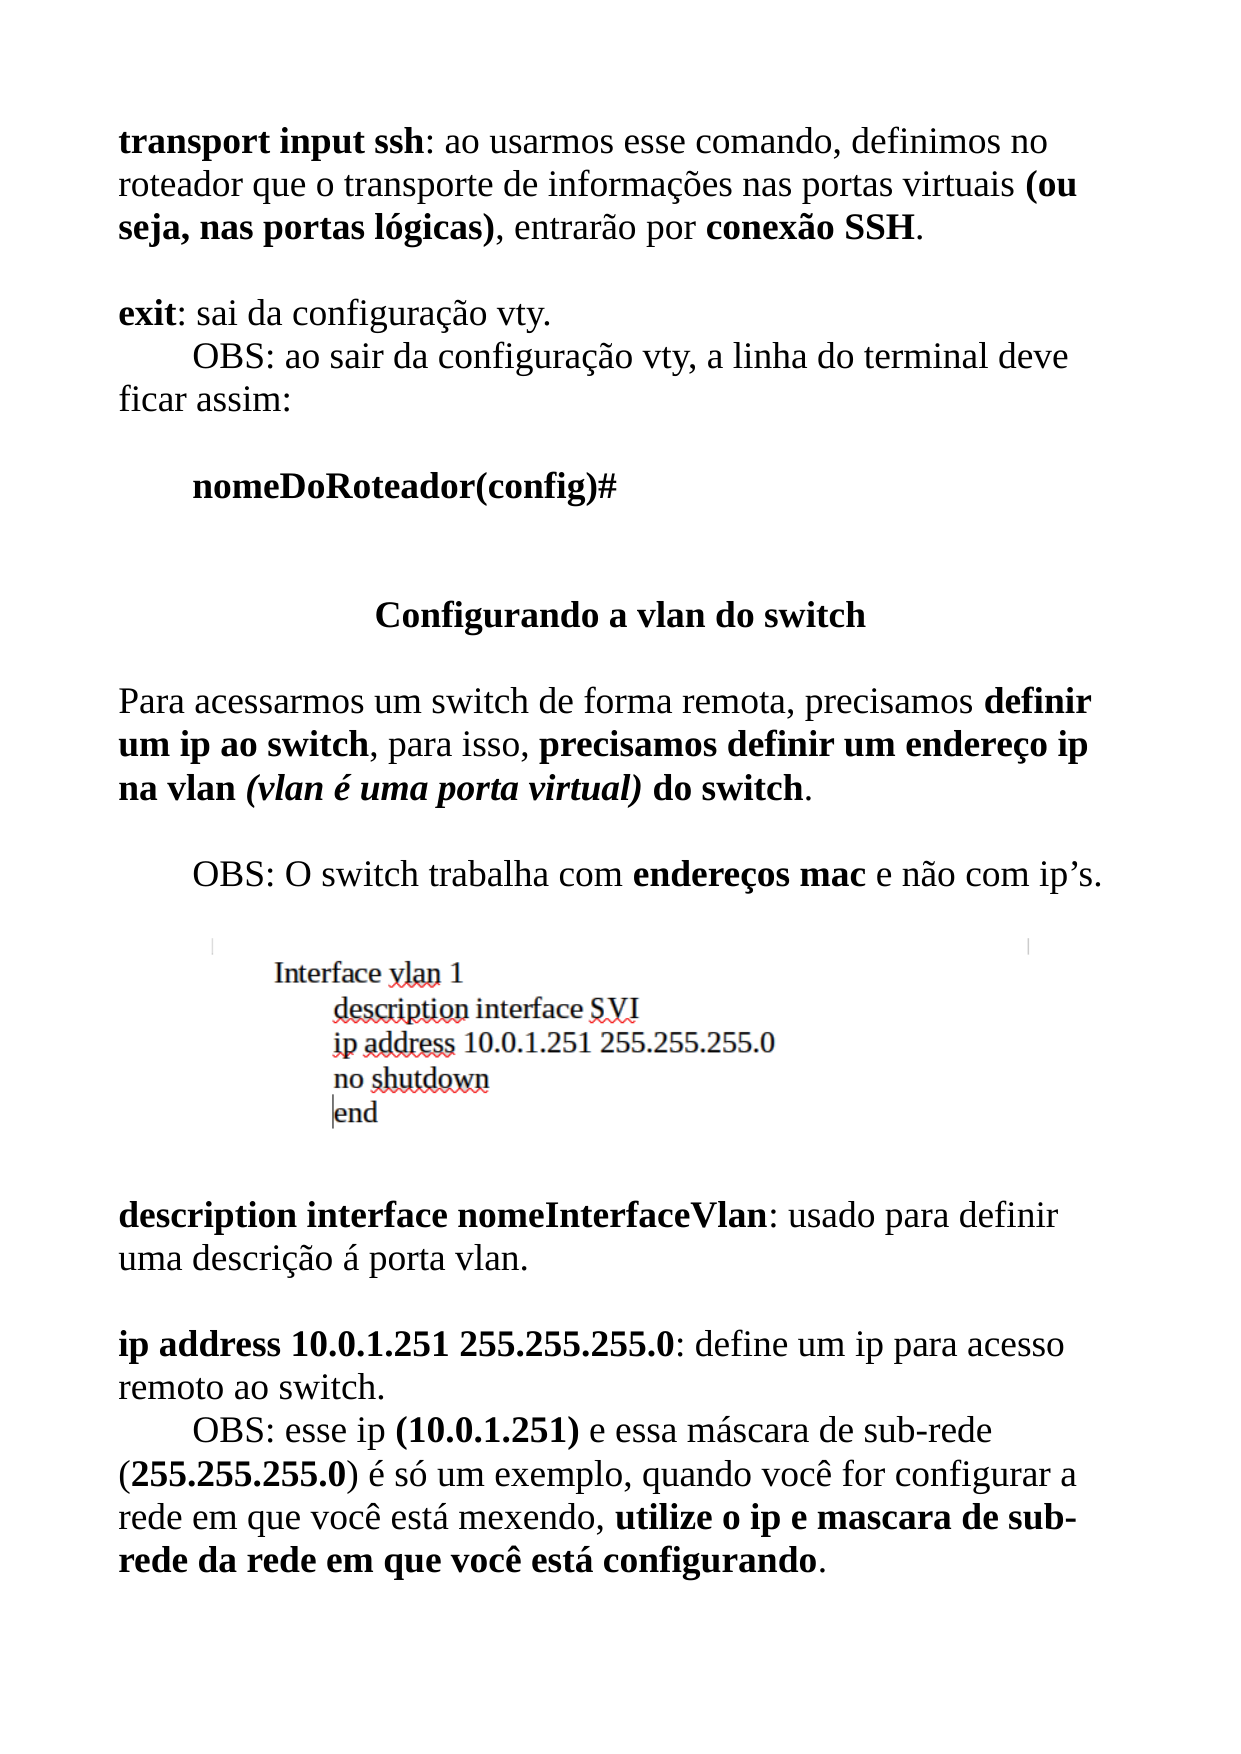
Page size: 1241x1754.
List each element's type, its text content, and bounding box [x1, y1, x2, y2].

text nomeDoRoteador(config)# [118, 463, 1122, 506]
text exit: sai da configuração vty. [118, 291, 1122, 334]
text OBS: ao sair da configuração vty, a linha do terminal deve ficar assim: [118, 334, 1122, 420]
text Configurando a vlan do switch [118, 592, 1122, 636]
text description interface nomeInterfaceVlan: usado para definir uma descrição á porta vlan. [118, 1192, 1122, 1278]
text ip address 10.0.1.251 255.255.255.0: define um ip para acesso remoto ao switch. [118, 1322, 1122, 1408]
picture [118, 937, 1123, 1149]
text Para acessarmos um switch de forma remota, precisamos definir um ip ao switch, para isso, precisamos definir um endereço ip na vlan (vlan é uma porta virtual) do switch. [118, 679, 1122, 808]
text transport input ssh: ao usarmos esse comando, definimos no roteador que o transporte de informações nas portas virtuais (ou seja, nas portas lógicas), entrarão por conexão SSH. [118, 118, 1122, 247]
text OBS: esse ip (10.0.1.251) e essa máscara de sub-rede (255.255.255.0) é só um exemplo, quando você for configurar a rede em que você está mexendo, utilize o ip e mascara de sub-rede da rede em que você está configurando. [118, 1408, 1122, 1580]
text OBS: O switch trabalha com endereços mac e não com ip’s. [118, 851, 1122, 894]
